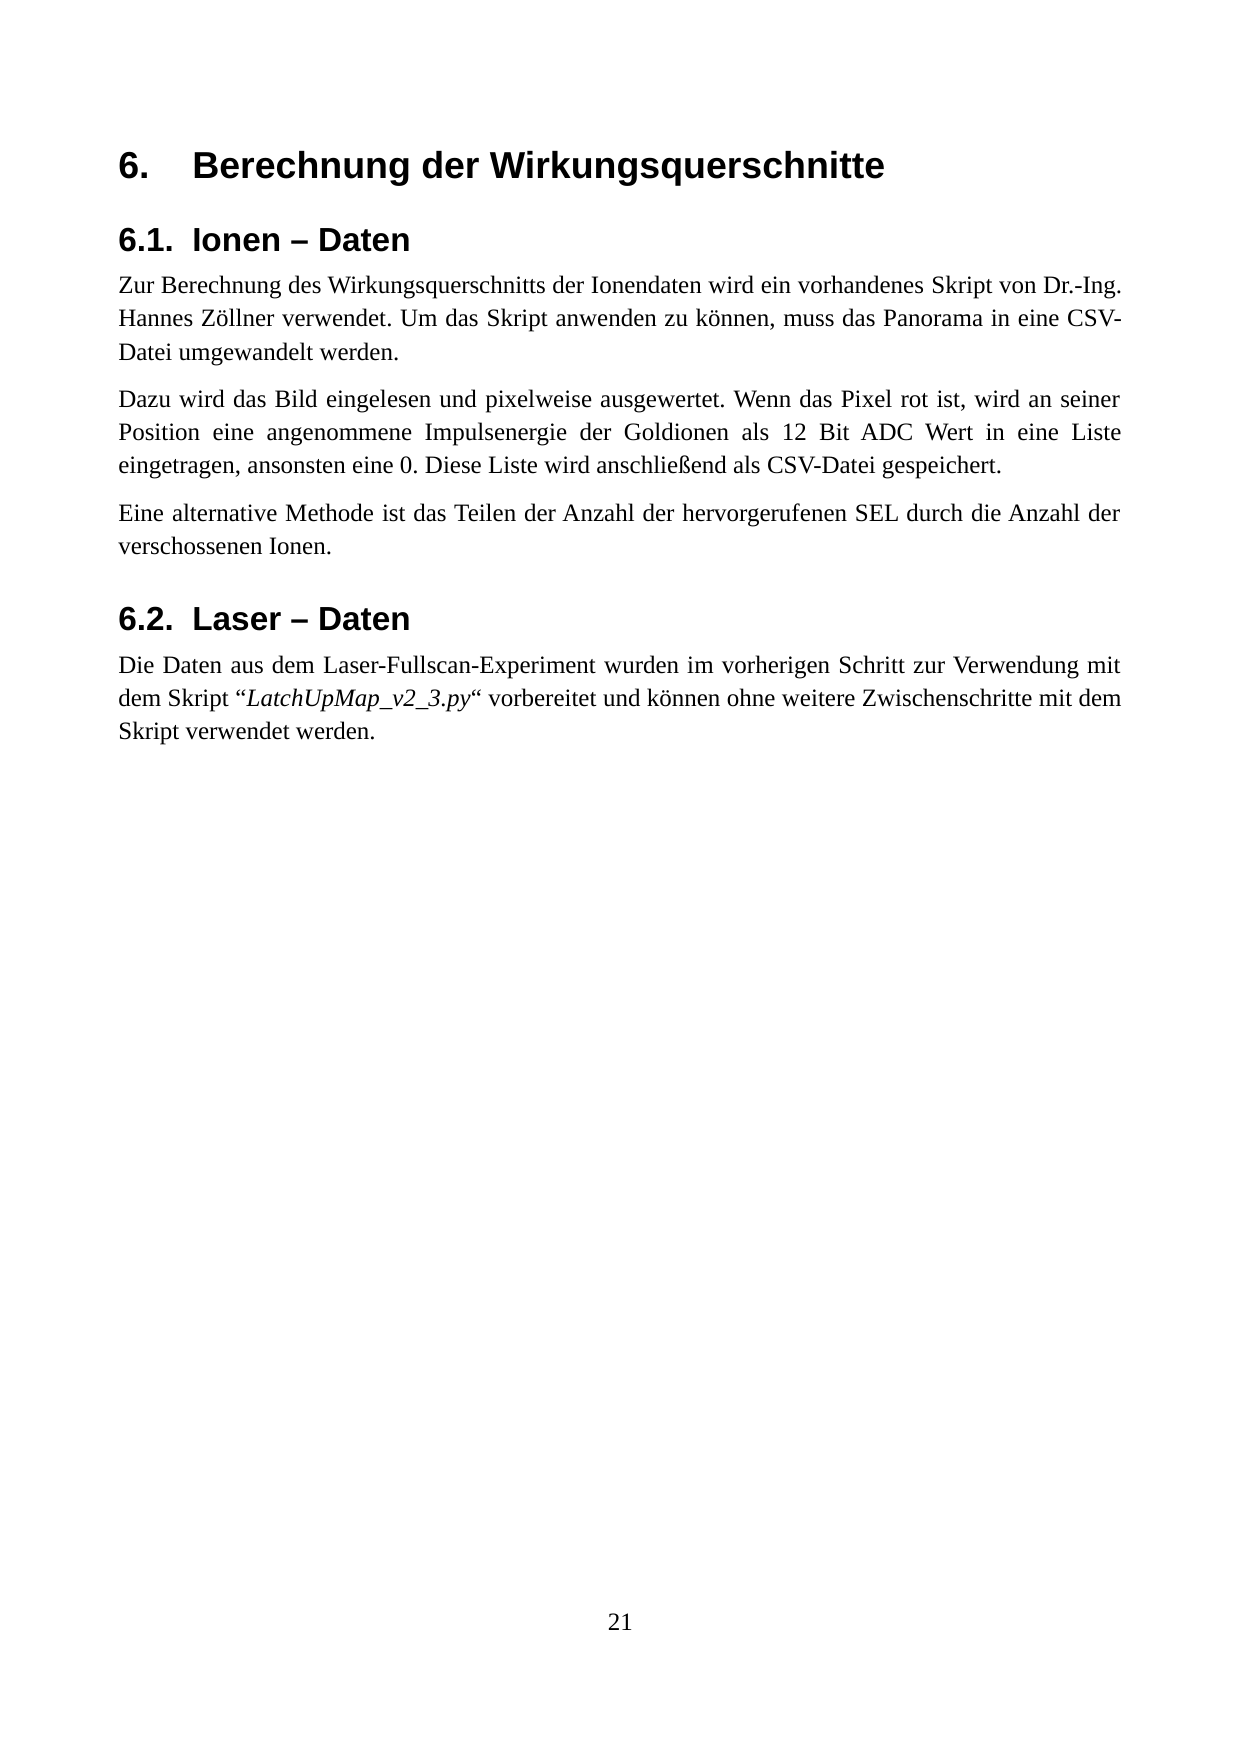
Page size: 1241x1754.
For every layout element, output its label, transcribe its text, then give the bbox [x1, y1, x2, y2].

text Eine alternative Methode ist das Teilen der Anzahl der hervorgerufenen SEL durch die Anzahl der verschossenen Ionen. [118, 498, 1122, 559]
text Dazu wird das Bild eingelesen und pixelweise ausgewertet. Wenn das Pixel rot ist, wird an seiner Position eine angenommene Impulsenergie der Goldionen als 12 Bit ADC Wert in eine Liste eingetragen, ansonsten eine 0. Diese Liste wird anschließend als CSV-Datei gespeichert. [118, 384, 1122, 479]
subtitle Laser – Daten [118, 599, 1122, 638]
subtitle Berechnung der Wirkungsquerschnitte [118, 143, 1122, 186]
text Die Daten aus dem Laser-Fullscan-Experiment wurden im vorherigen Schritt zur Verwendung mit dem Skript “LatchUpMap_v2_3.py“ vorbereitet und können ohne weitere Zwischenschritte mit dem Skript verwendet werden. [118, 650, 1122, 745]
subtitle Ionen – Daten [118, 219, 1122, 258]
text Zur Berechnung des Wirkungsquerschnitts der Ionendaten wird ein vorhandenes Skript von Dr.-Ing. Hannes Zöllner verwendet. Um das Skript anwenden zu können, muss das Panorama in eine CSV-Datei umgewandelt werden. [118, 271, 1122, 365]
